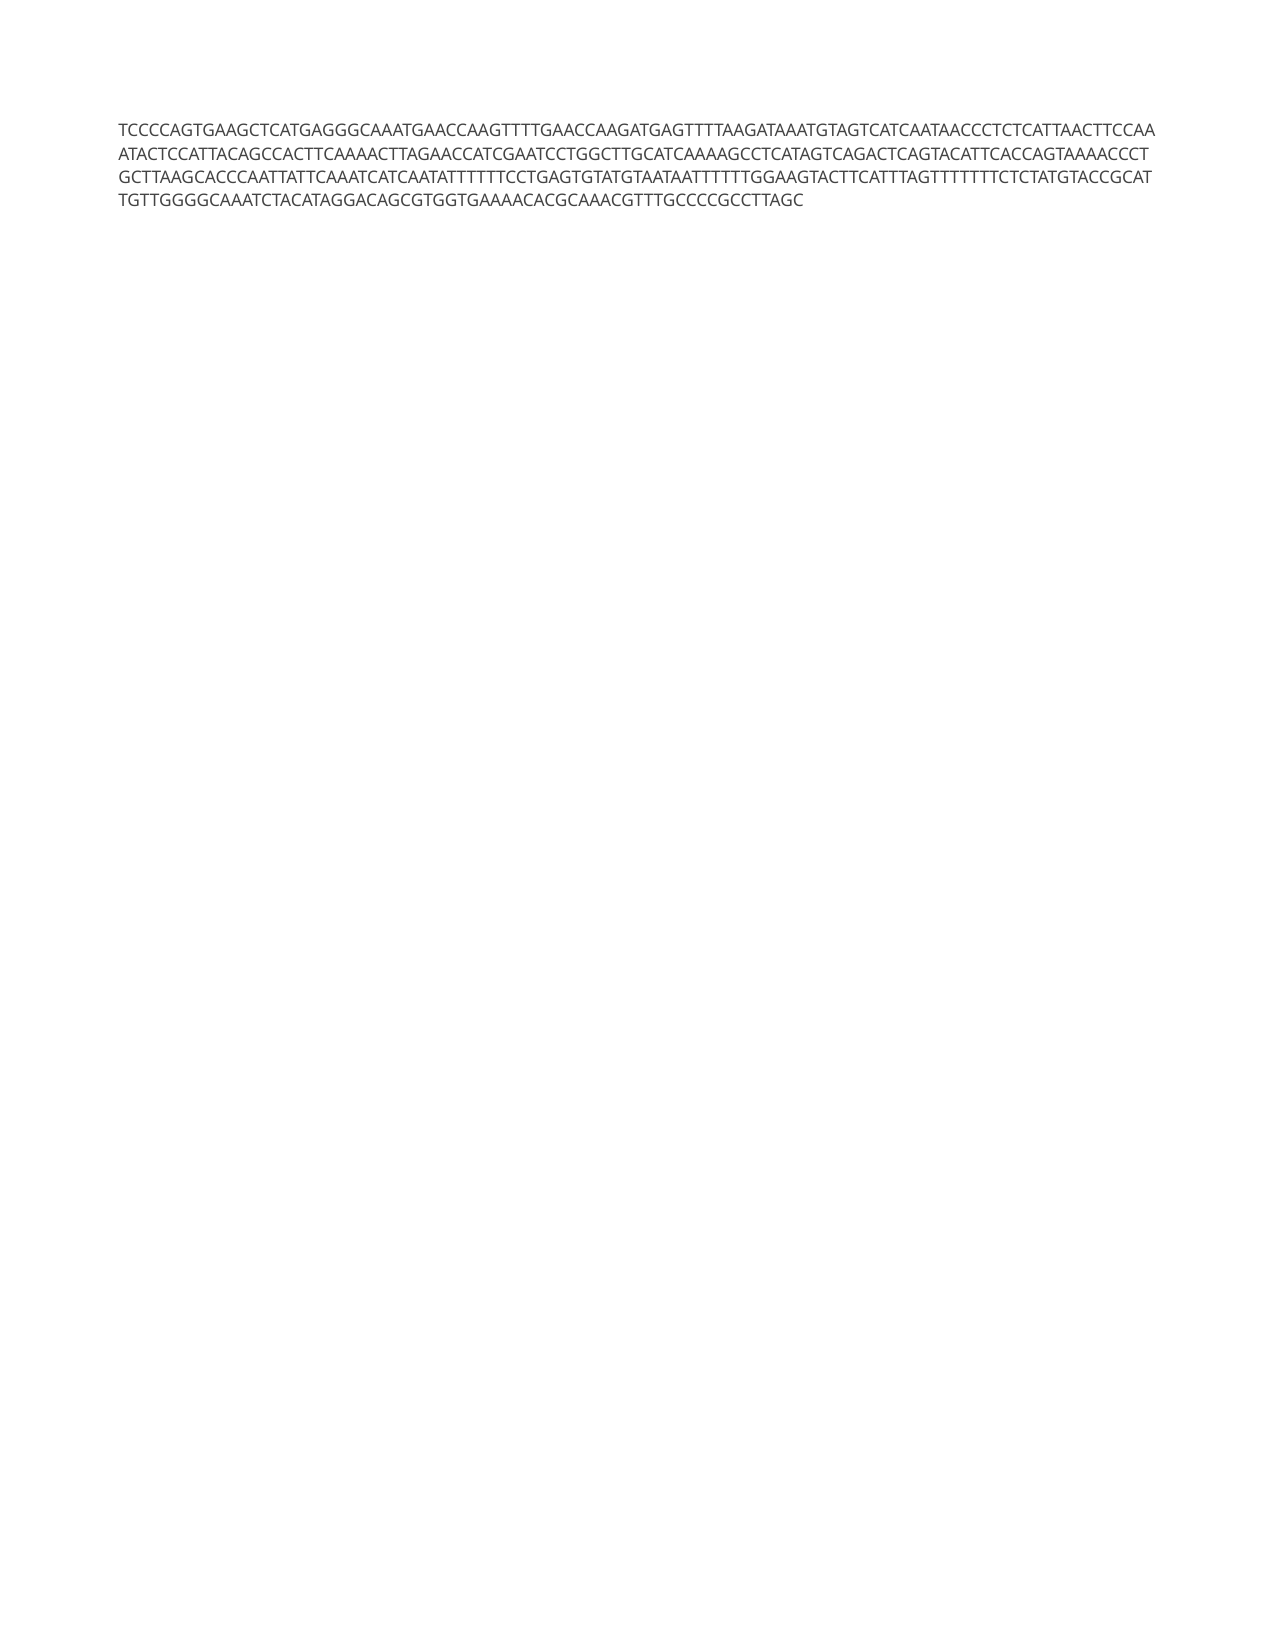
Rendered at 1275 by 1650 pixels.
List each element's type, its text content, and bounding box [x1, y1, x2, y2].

text TCCCCAGTGAAGCTCATGAGGGCAAATGAACCAAGTTTTGAACCAAGATGAGTTTTAAGATAAATGTAGTCATCAATAACCCTCTCATTAACTTCCAAATACTCCATTACAGCCACTTCAAAACTTAGAACCATCGAATCCTGGCTTGCATCAAAAGCCTCATAGTCAGACTCAGTACATTCACCAGTAAAACCCTGCTTAAGCACCCAATTATTCAAATCATCAATATTTTTTCCTGAGTGTATGTAATAATTTTTTGGAAGTACTTCATTTAGTTTTTTTCTCTATGTACCGCATTGTTGGGGCAAATCTACATAGGACAGCGTGGTGAAAACACGCAAACGTTTGCCCCGCCTTAGC [118, 118, 1157, 212]
